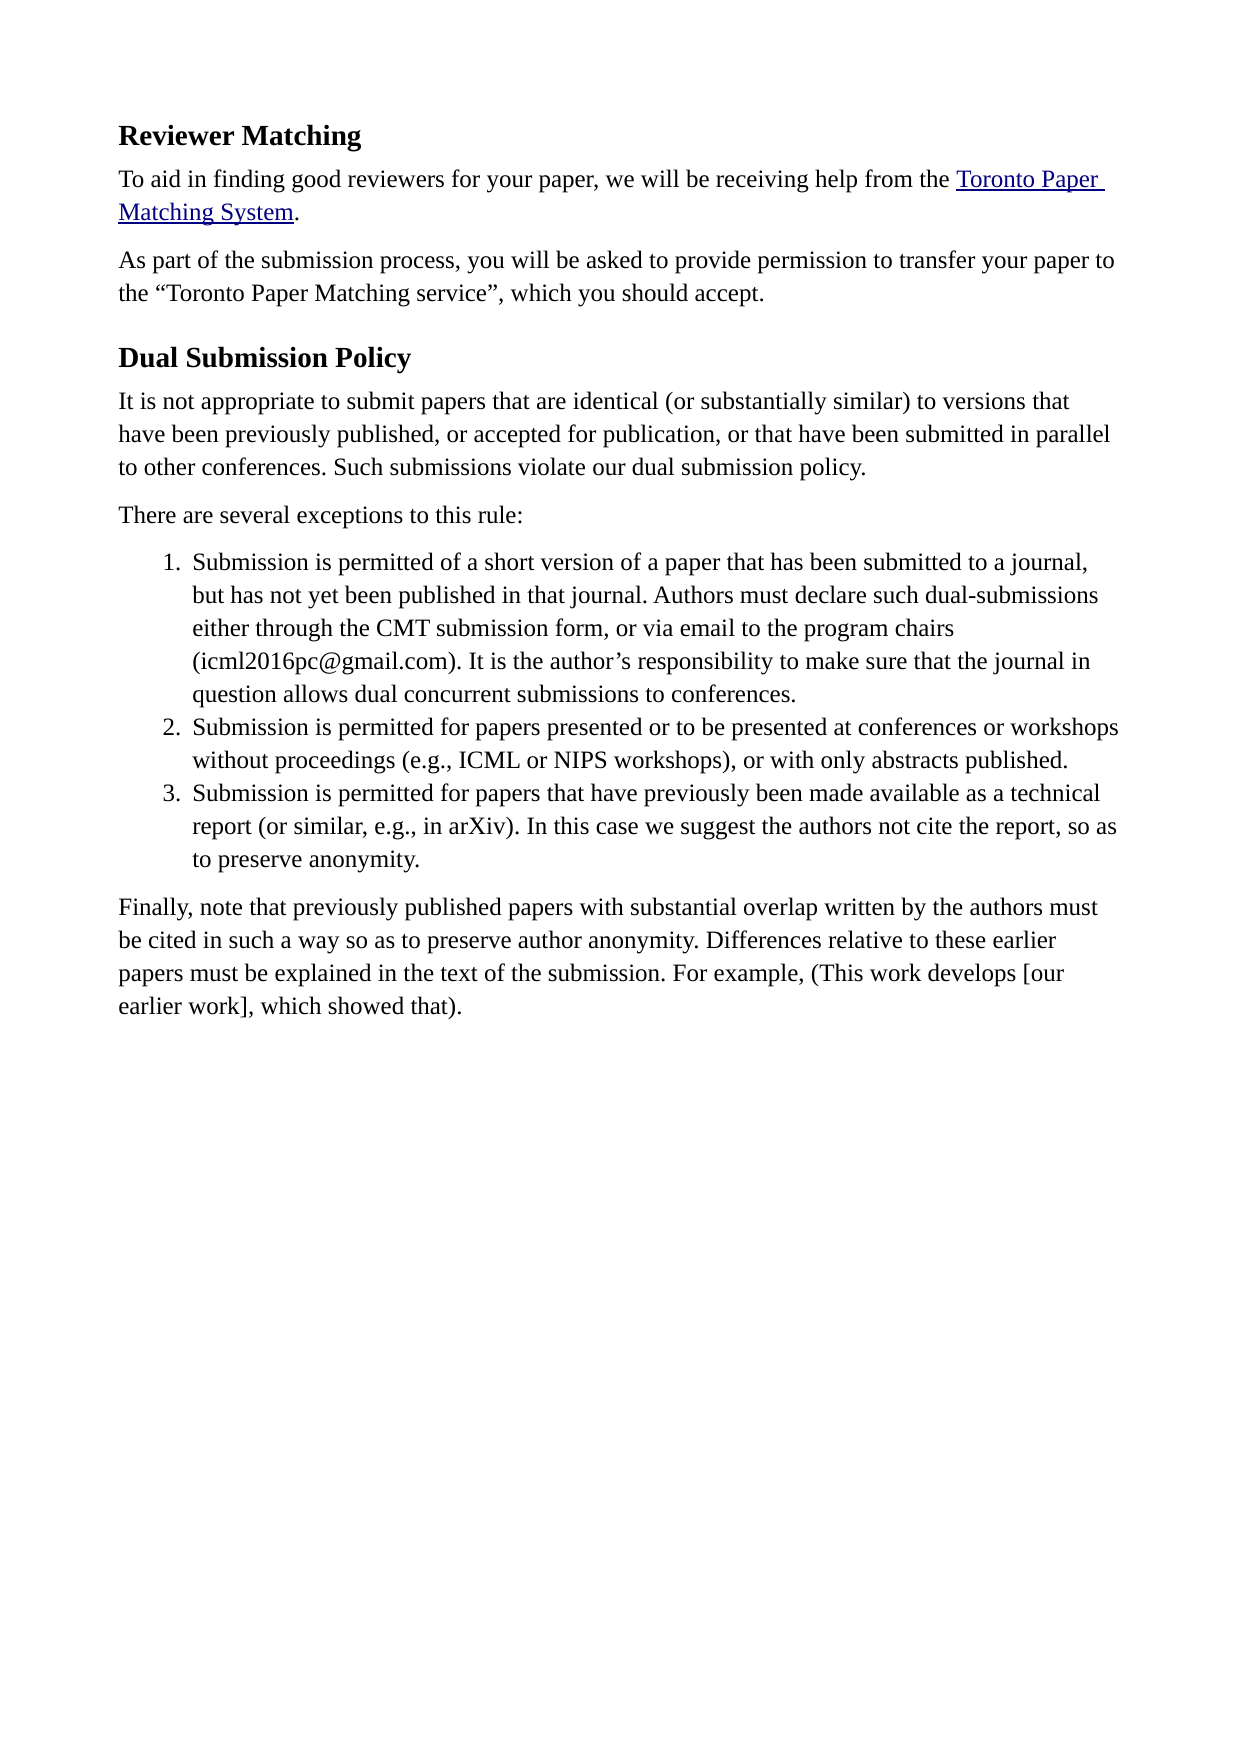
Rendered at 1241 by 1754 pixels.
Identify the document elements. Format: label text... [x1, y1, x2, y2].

text There are several exceptions to this rule: [118, 500, 1122, 528]
text It is not appropriate to submit papers that are identical (or substantially similar) to versions that have been previously published, or accepted for publication, or that have been submitted in parallel to other conferences. Such submissions violate our dual submission policy. [118, 386, 1122, 481]
list Submission is permitted of a short version of a paper that has been submitted to a journal, but has not yet been published in that journal. Authors must declare such dual-submissions either through the CMT submission form, or via email to the program chairs (icml2016pc@gmail.com). It is the author’s responsibility to make sure that the journal in question allows dual concurrent submissions to conferences. [162, 547, 1122, 708]
text To aid in finding good reviewers for your paper, we will be receiving help from the Toronto Paper Matching System. [118, 164, 1122, 226]
subtitle Dual Submission Policy [118, 340, 1122, 373]
text Finally, note that previously published papers with substantial overlap written by the authors must be cited in such a way so as to preserve author anonymity. Differences relative to these earlier papers must be explained in the text of the submission. For example, (This work develops [our earlier work], which showed that). [118, 892, 1122, 1020]
subtitle Reviewer Matching [118, 118, 1122, 152]
text As part of the submission process, you will be asked to provide permission to transfer your paper to the “Toronto Paper Matching service”, which you should accept. [118, 245, 1122, 307]
list Submission is permitted for papers presented or to be presented at conferences or workshops without proceedings (e.g., ICML or NIPS workshops), or with only abstracts published. [162, 712, 1122, 774]
list Submission is permitted for papers that have previously been made available as a technical report (or similar, e.g., in arXiv). In this case we suggest the authors not cite the report, so as to preserve anonymity. [162, 778, 1122, 873]
